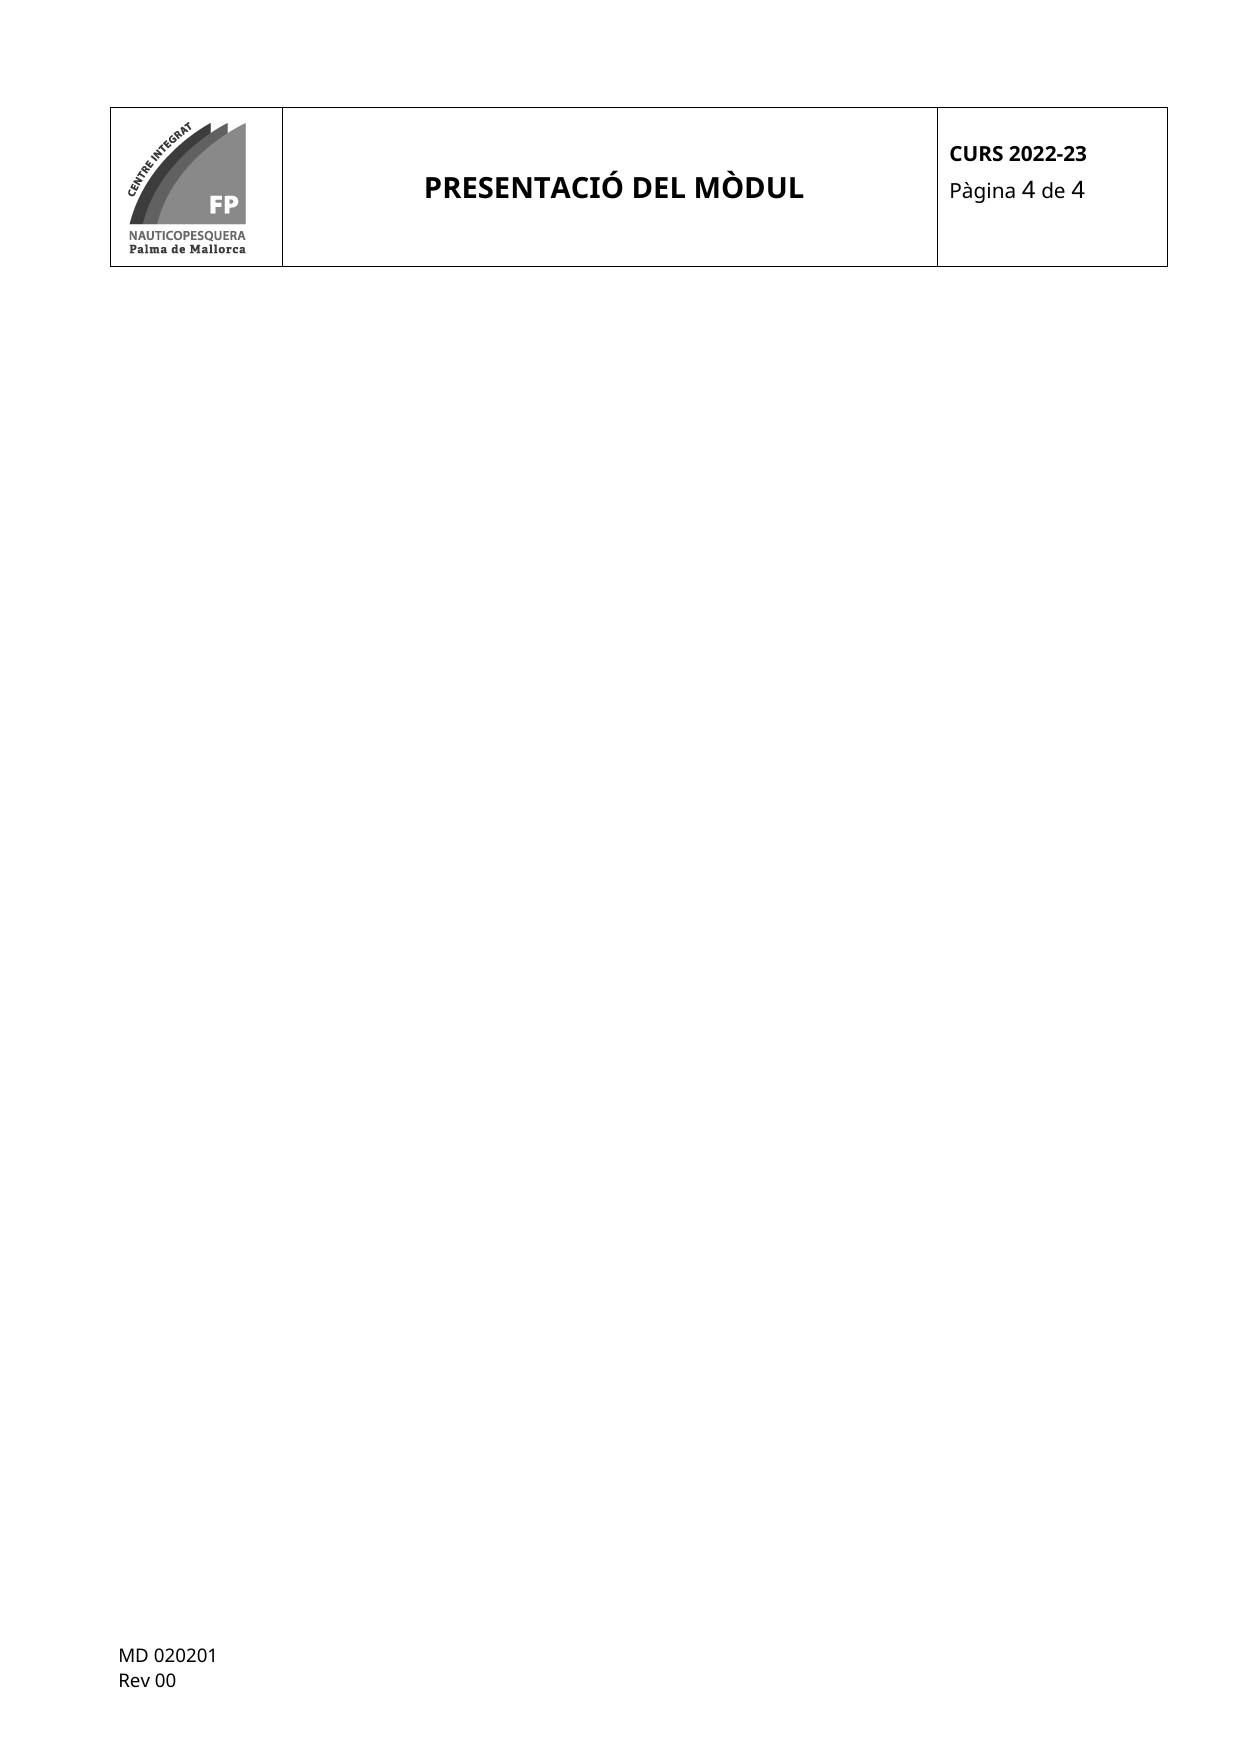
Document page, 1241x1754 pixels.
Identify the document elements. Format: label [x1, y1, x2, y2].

picture [122, 112, 251, 262]
